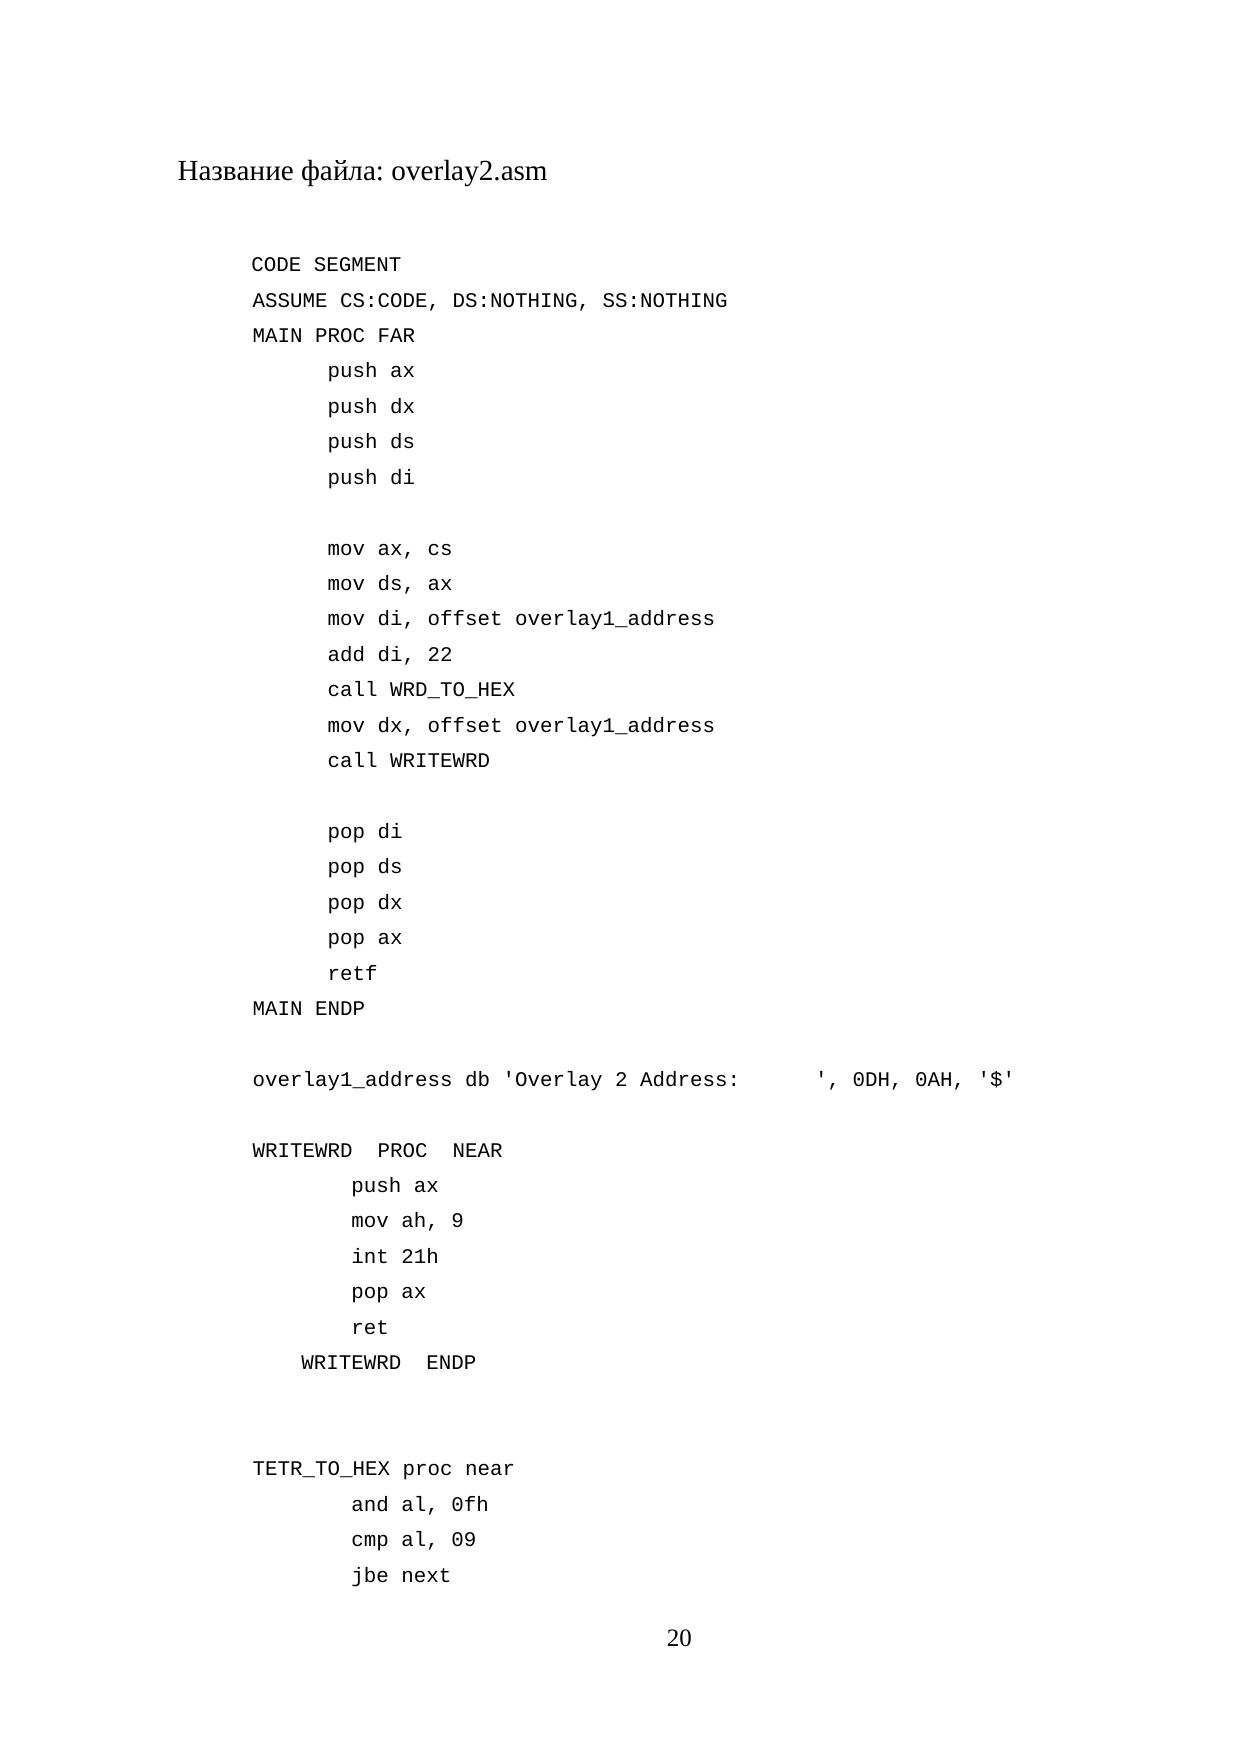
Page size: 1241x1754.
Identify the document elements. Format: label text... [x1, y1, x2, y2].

text Название файла: overlay2.asm [177, 153, 1181, 187]
text pop ds [177, 856, 1181, 880]
text ASSUME CS:CODE, DS:NOTHING, SS:NOTHING [177, 289, 1181, 313]
text push dx [177, 396, 1181, 419]
text jbe next [177, 1564, 1181, 1588]
text int 21h [177, 1246, 1181, 1269]
text mov ah, 9 [177, 1210, 1181, 1234]
text and al, 0fh [177, 1494, 1181, 1517]
text MAIN ENDP [177, 998, 1181, 1022]
text push ds [177, 431, 1181, 455]
text push ax [177, 360, 1181, 384]
text push ax [177, 1175, 1181, 1199]
text pop ax [177, 927, 1181, 951]
text add di, 22 [177, 644, 1181, 667]
text pop dx [177, 892, 1181, 915]
text cmp al, 09 [177, 1529, 1181, 1553]
text ret [177, 1317, 1181, 1340]
text WRITEWRD PROC NEAR [177, 1139, 1181, 1163]
text pop ax [177, 1281, 1181, 1305]
text TETR_TO_HEX proc near [177, 1458, 1181, 1482]
text push di [177, 467, 1181, 490]
text mov ds, ax [177, 573, 1181, 597]
text overlay1_address db 'Overlay 2 Address: ', 0DH, 0AH, '$' [177, 1069, 1181, 1092]
text pop di [177, 821, 1181, 844]
text WRITEWRD ENDP [177, 1352, 1181, 1376]
text call WRD_TO_HEX [177, 679, 1181, 703]
text mov ax, cs [177, 537, 1181, 561]
text call WRITEWRD [177, 750, 1181, 774]
text CODE SEGMENT [177, 254, 1181, 278]
text retf [177, 962, 1181, 986]
text mov dx, offset overlay1_address [177, 714, 1181, 738]
text mov di, offset overlay1_address [177, 608, 1181, 632]
text MAIN PROC FAR [177, 325, 1181, 349]
